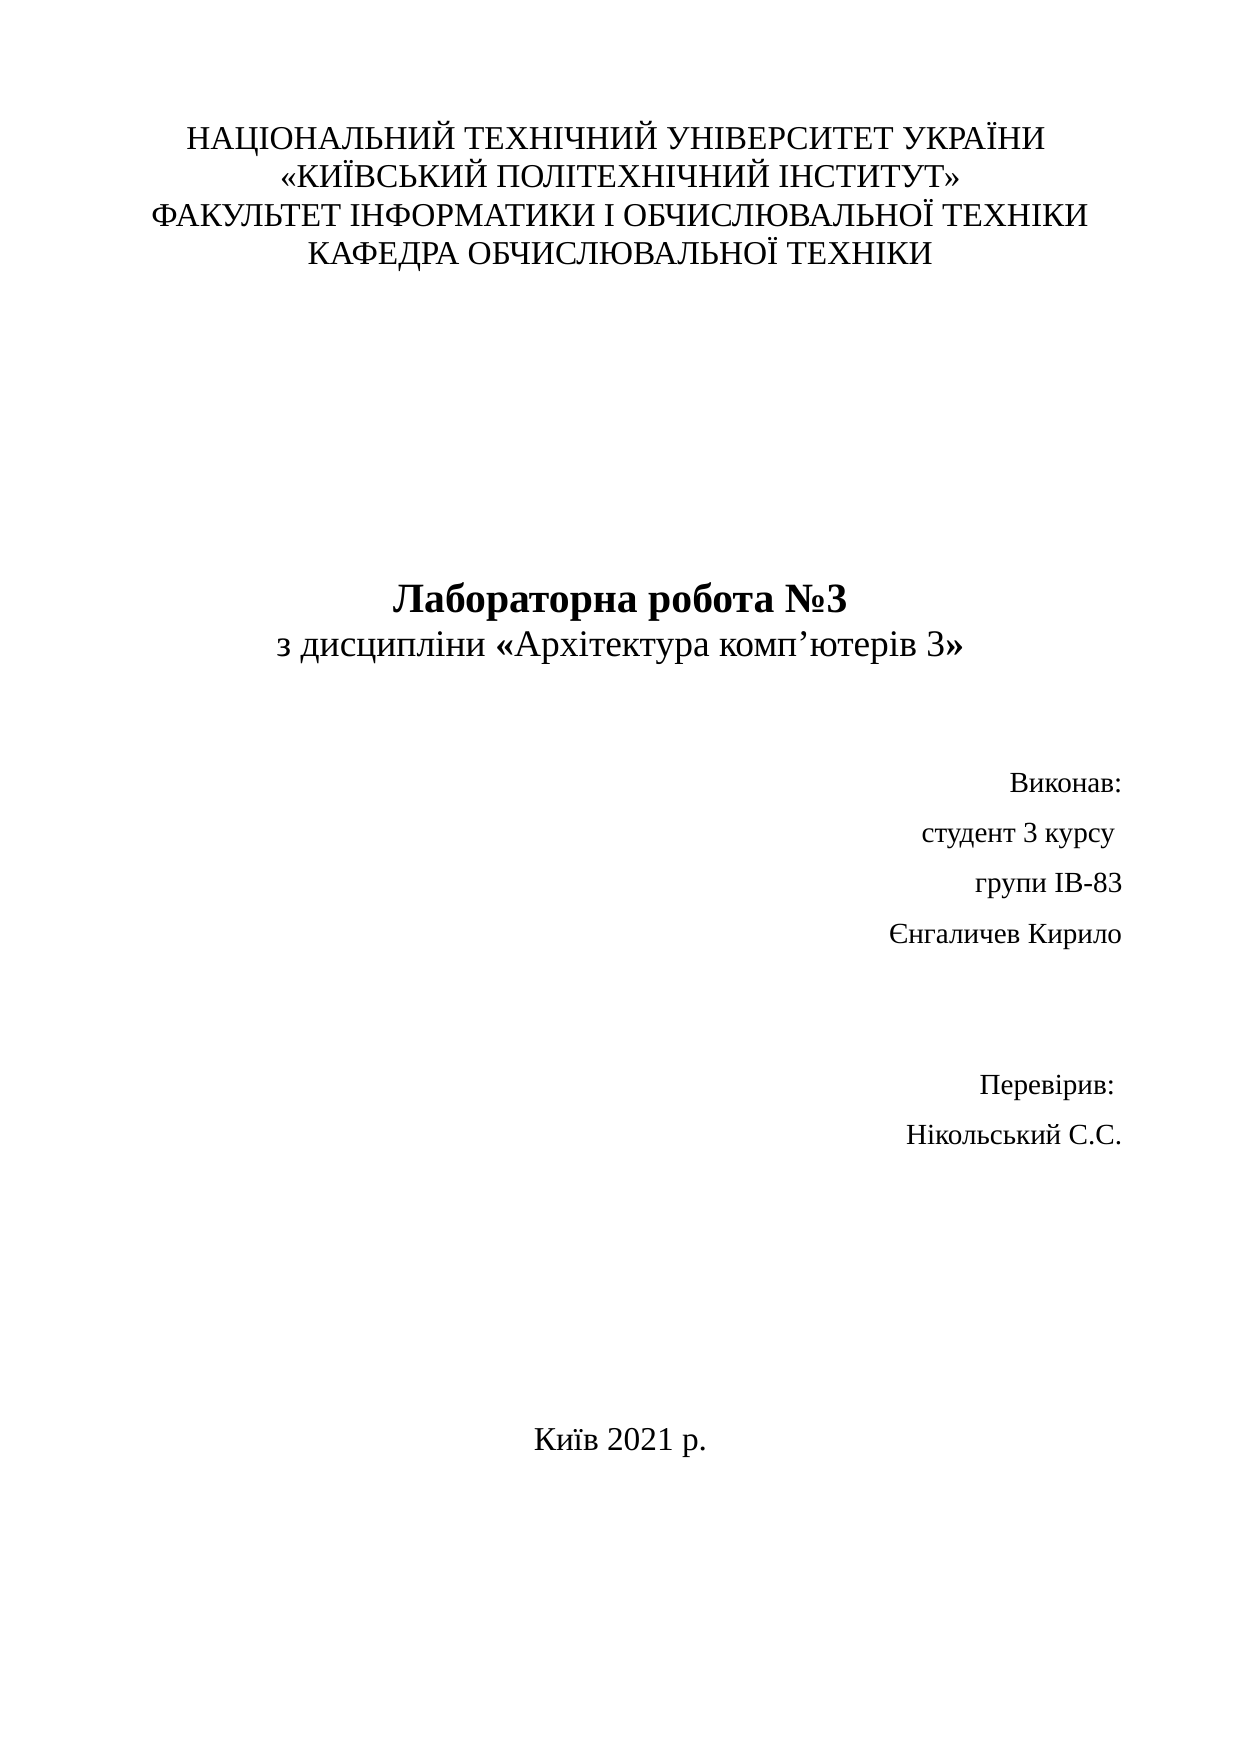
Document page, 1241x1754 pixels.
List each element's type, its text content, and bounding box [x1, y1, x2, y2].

text КАФЕДРА ОБЧИСЛЮВАЛЬНОЇ ТЕХНІКИ [118, 233, 1122, 271]
text Виконав: [118, 765, 1122, 798]
text з дисципліни «Архітектура комп’ютерів 3» [118, 621, 1122, 664]
text Перевірив: [118, 1067, 1122, 1100]
text Лабораторна робота №3 [118, 573, 1122, 621]
text «КИЇВСЬКИЙ ПОЛІТЕХНІЧНИЙ ІНСТИТУТ» [118, 156, 1122, 195]
text Нікольський С.С. [118, 1117, 1122, 1151]
text групи ІВ-83 [118, 866, 1122, 899]
text студент 3 курсу [118, 815, 1122, 849]
text НАЦІОНАЛЬНИЙ ТЕХНІЧНИЙ УНІВЕРСИТЕТ УКРАЇНИ [118, 118, 1122, 156]
text Київ 2021 р. [118, 1419, 1122, 1457]
text Єнгаличев Кирило [118, 916, 1122, 949]
text ФАКУЛЬТЕТ ІНФОРМАТИКИ І ОБЧИСЛЮВАЛЬНОЇ ТЕХНІКИ [118, 195, 1122, 233]
